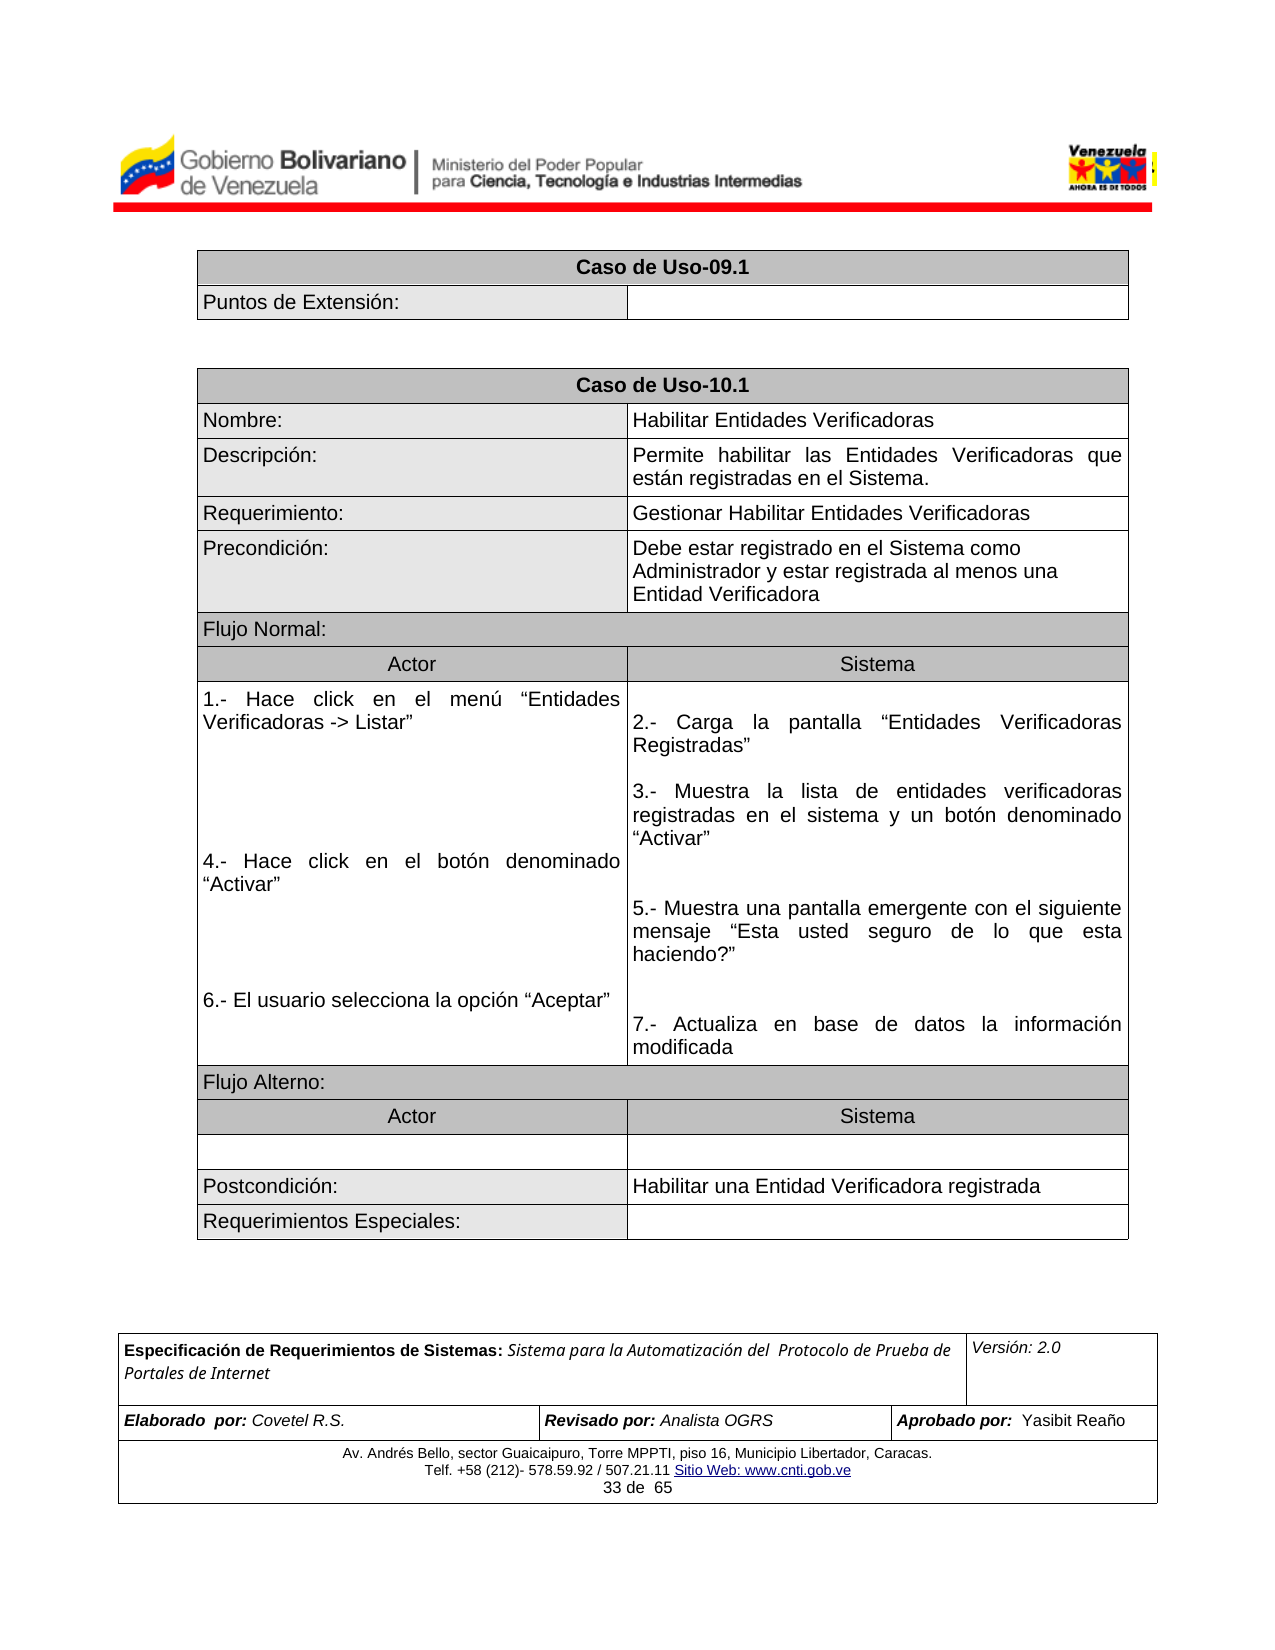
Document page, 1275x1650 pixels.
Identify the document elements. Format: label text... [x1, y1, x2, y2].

table_cell [198, 1135, 627, 1169]
table_cell Requerimientos Especiales: [198, 1205, 627, 1238]
table_cell Debe estar registrado en el Sistema como Administrador y estar registrada al menos una Entidad Verificadora [628, 531, 1128, 612]
table_cell Sistema [628, 1100, 1128, 1134]
table_cell Gestionar Habilitar Entidades Verificadoras [628, 497, 1128, 530]
table_cell Sistema [628, 647, 1128, 681]
table_cell [628, 1205, 1128, 1238]
table_header Caso de Uso-09.1 [198, 251, 1128, 284]
table_cell Habilitar una Entidad Verificadora registrada [628, 1170, 1128, 1204]
table_cell Permite habilitar las Entidades Verificadoras que están registradas en el Sistema. [628, 439, 1128, 496]
table_cell Descripción: [198, 439, 627, 496]
table_cell 1.- Hace click en el menú “Entidades Verificadoras -> Listar” 4.- Hace click en el botón denominado “Activar” 6.- El usuario selecciona la opción “Aceptar” [198, 682, 627, 1064]
table_cell Flujo Alterno: [198, 1066, 1128, 1099]
table_cell [628, 286, 1128, 319]
table_cell Postcondición: [198, 1170, 627, 1204]
table_cell Requerimiento: [198, 497, 627, 530]
table_cell [628, 1135, 1128, 1169]
picture [113, 126, 1153, 212]
table_cell Precondición: [198, 531, 627, 612]
table_cell Habilitar Entidades Verificadoras [628, 404, 1128, 438]
table_header Caso de Uso-10.1 [198, 369, 1128, 403]
table_cell 2.- Carga la pantalla “Entidades Verificadoras Registradas” 3.- Muestra la lista de entidades verificadoras registradas en el sistema y un botón denominado “Activar” 5.- Muestra una pantalla emergente con el siguiente mensaje “Esta usted seguro de lo que esta haciendo?” 7.- Actualiza en base de datos la información modificada [628, 682, 1128, 1064]
table_cell Flujo Normal: [198, 613, 1128, 646]
table_cell Nombre: [198, 404, 627, 438]
table_cell Actor [198, 1100, 627, 1134]
table_cell Puntos de Extensión: [198, 286, 627, 319]
table_cell Actor [198, 647, 627, 681]
